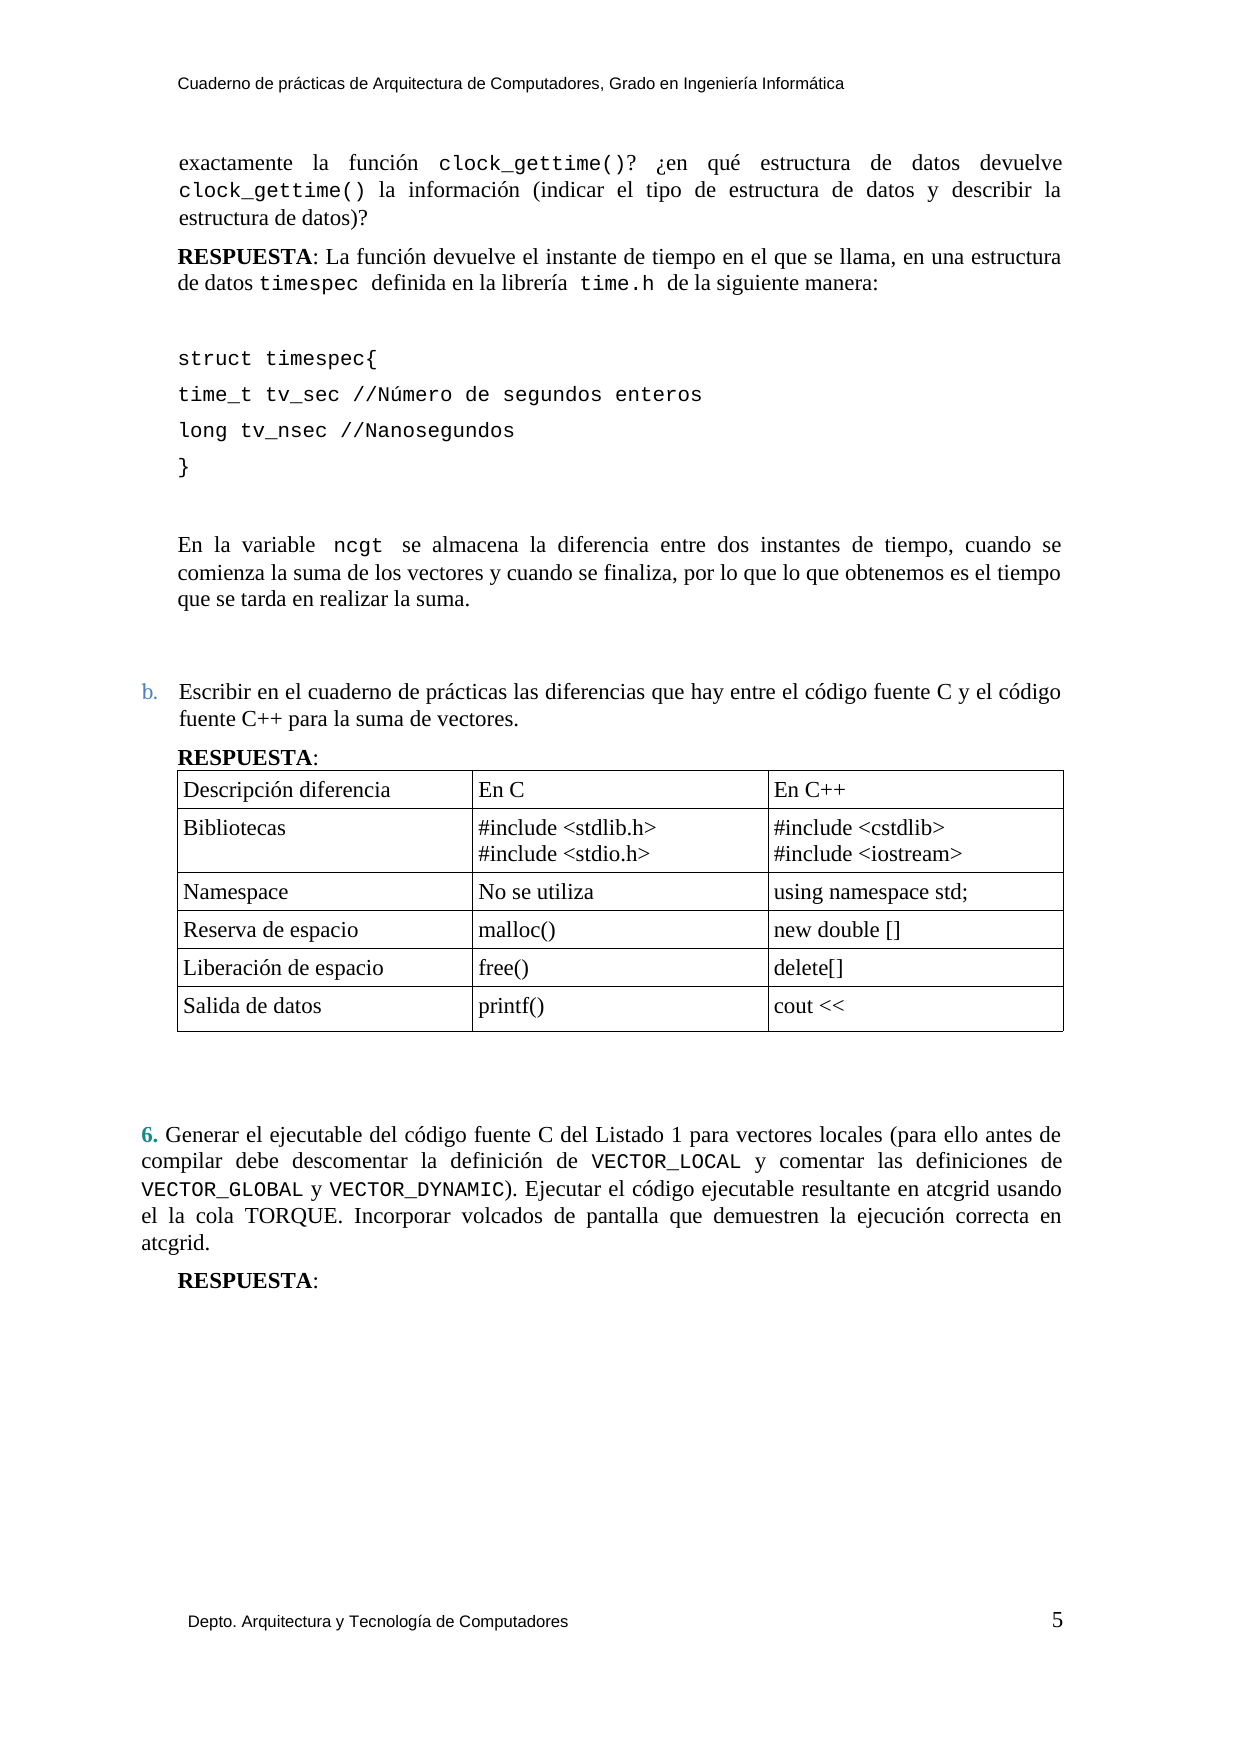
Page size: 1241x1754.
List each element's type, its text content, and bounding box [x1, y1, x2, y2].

list } [177, 456, 1063, 480]
list RESPUESTA: [177, 1268, 1063, 1294]
table_header En C++ [769, 771, 1063, 808]
list exactamente la función clock_gettime()? ¿en qué estructura de datos devuelve clock_gettime() la información (indicar el tipo de estructura de datos y describir la estructura de datos)? [141, 148, 1063, 230]
table_cell free() [473, 949, 768, 986]
list En la variable ncgt se almacena la diferencia entre dos instantes de tiempo, cuando se comienza la suma de los vectores y cuando se finaliza, por lo que lo que obtenemos es el tiempo que se tarda en realizar la suma. [177, 531, 1063, 612]
table_cell malloc() [473, 911, 768, 948]
table_cell using namespace std; [769, 873, 1063, 910]
table_header Descripción diferencia [178, 771, 472, 808]
table_cell Salida de datos [178, 987, 472, 1031]
list time_t tv_sec //Número de segundos enteros [177, 384, 1063, 408]
table_cell No se utiliza [473, 873, 768, 910]
table_cell printf() [473, 987, 768, 1031]
table_cell #include <cstdlib> #include <iostream> [769, 809, 1063, 872]
table_cell delete[] [769, 949, 1063, 986]
table_header En C [473, 771, 768, 808]
list long tv_nsec //Nanosegundos [177, 420, 1063, 444]
table_cell new double [] [769, 911, 1063, 948]
list struct timespec{ [177, 348, 1063, 372]
list RESPUESTA: [177, 744, 1063, 770]
table_cell cout << [769, 987, 1063, 1031]
table_cell Bibliotecas [178, 809, 472, 872]
table_cell Reserva de espacio [178, 911, 472, 948]
list RESPUESTA: La función devuelve el instante de tiempo en el que se llama, en una estructura de datos timespec definida en la librería time.h de la siguiente manera: [177, 243, 1063, 297]
table_cell Liberación de espacio [178, 949, 472, 986]
list 6. Generar el ejecutable del código fuente C del Listado 1 para vectores locales (para ello antes de compilar debe descomentar la definición de VECTOR_LOCAL y comentar las definiciones de VECTOR_GLOBAL y VECTOR_DYNAMIC). Ejecutar el código ejecutable resultante en atcgrid usando el la cola TORQUE. Incorporar volcados de pantalla que demuestren la ejecución correcta en atcgrid. [103, 1121, 1063, 1255]
table_cell #include <stdlib.h> #include <stdio.h> [473, 809, 768, 872]
list Escribir en el cuaderno de prácticas las diferencias que hay entre el código fuente C y el código fuente C++ para la suma de vectores. [141, 678, 1063, 731]
table_cell Namespace [178, 873, 472, 910]
